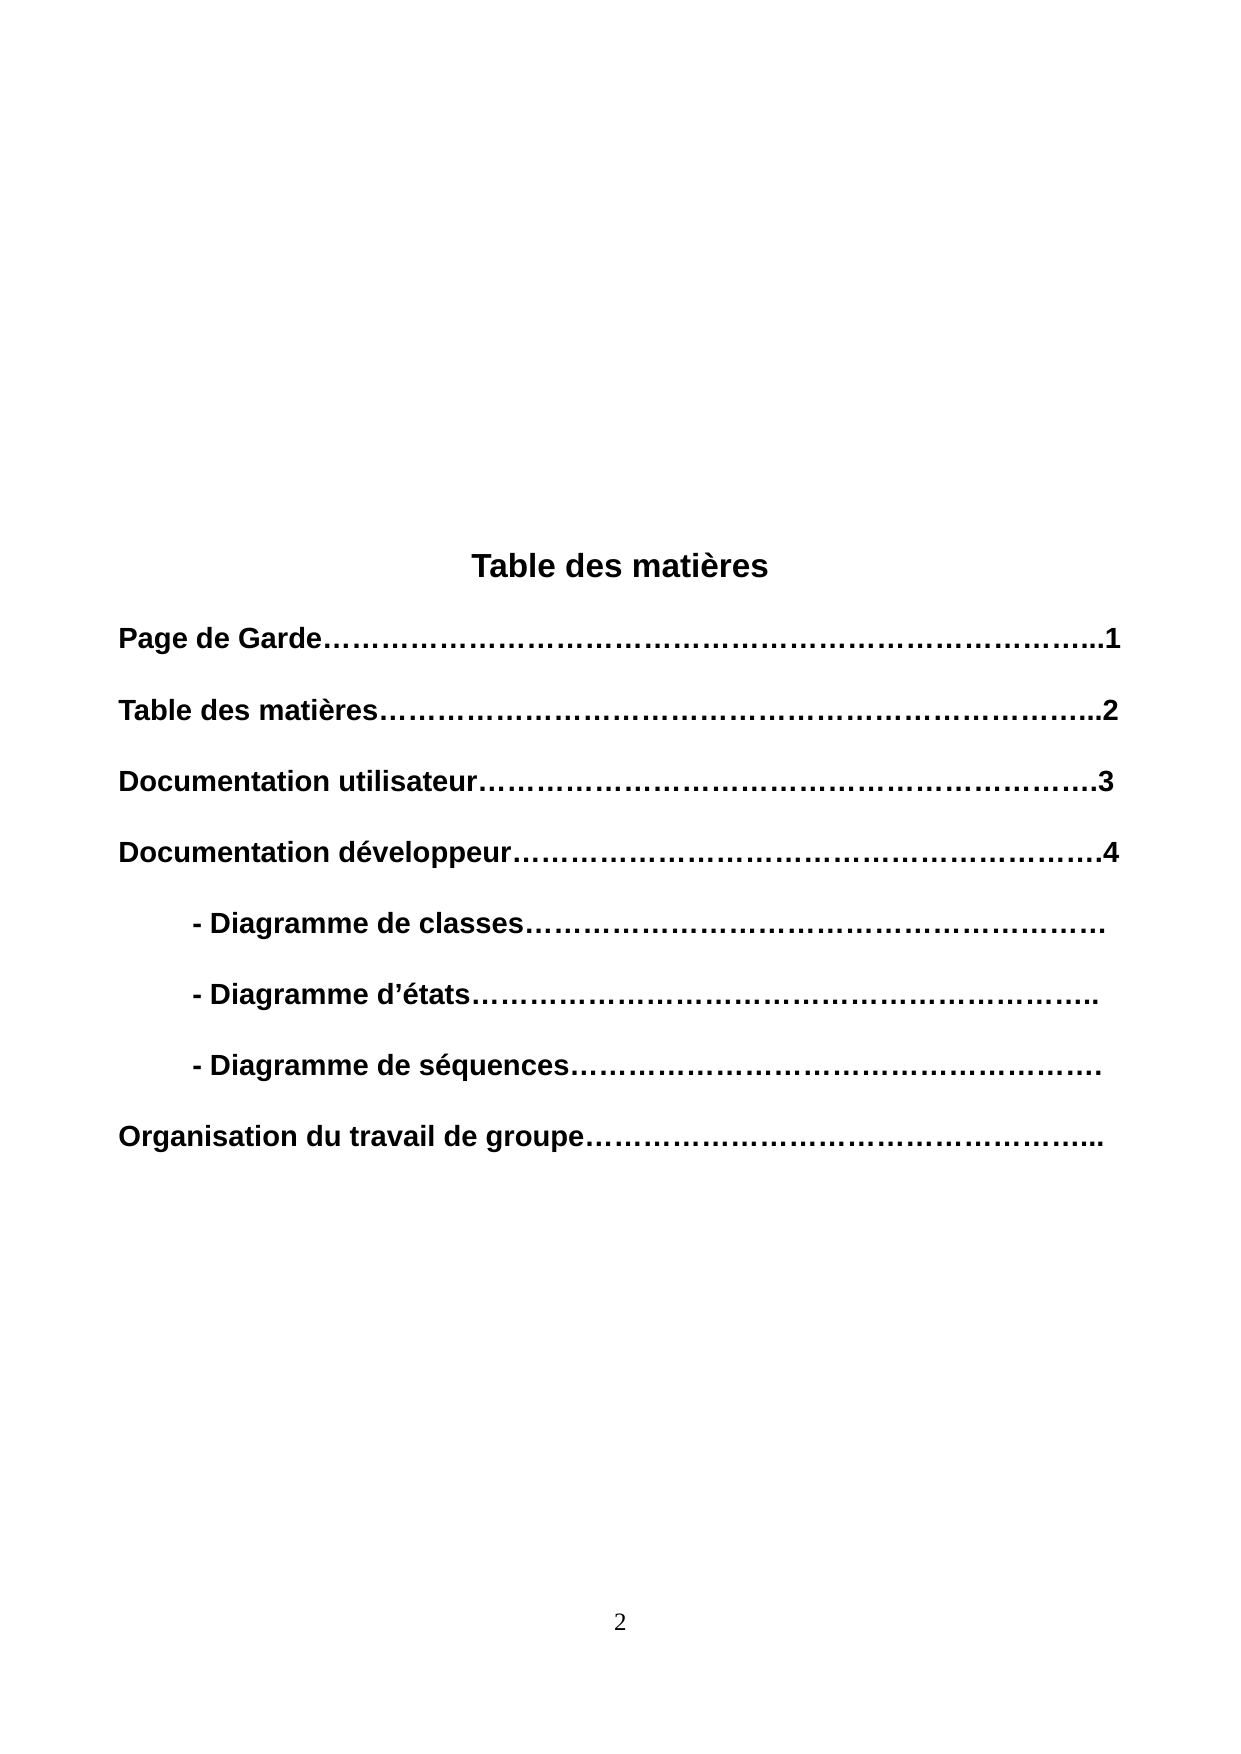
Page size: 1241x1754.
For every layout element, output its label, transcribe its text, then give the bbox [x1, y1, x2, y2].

subtitle Documentation utilisateur……………………………………………………….3 [118, 764, 1122, 797]
subtitle Organisation du travail de groupe……………………………………………... [118, 1119, 1122, 1152]
subtitle Table des matières [118, 546, 1122, 584]
subtitle Page de Garde……………………………………………………………………...1 [118, 622, 1122, 655]
subtitle - Diagramme de classes…………………………………………………… [118, 906, 1122, 939]
subtitle Table des matières………………………………………………………………...2 [118, 693, 1122, 726]
subtitle - Diagramme de séquences………………………………………………. [118, 1048, 1122, 1081]
subtitle - Diagramme d’états……………………………………………………….. [118, 977, 1122, 1010]
subtitle Documentation développeur…………………………………………………….4 [118, 835, 1122, 868]
